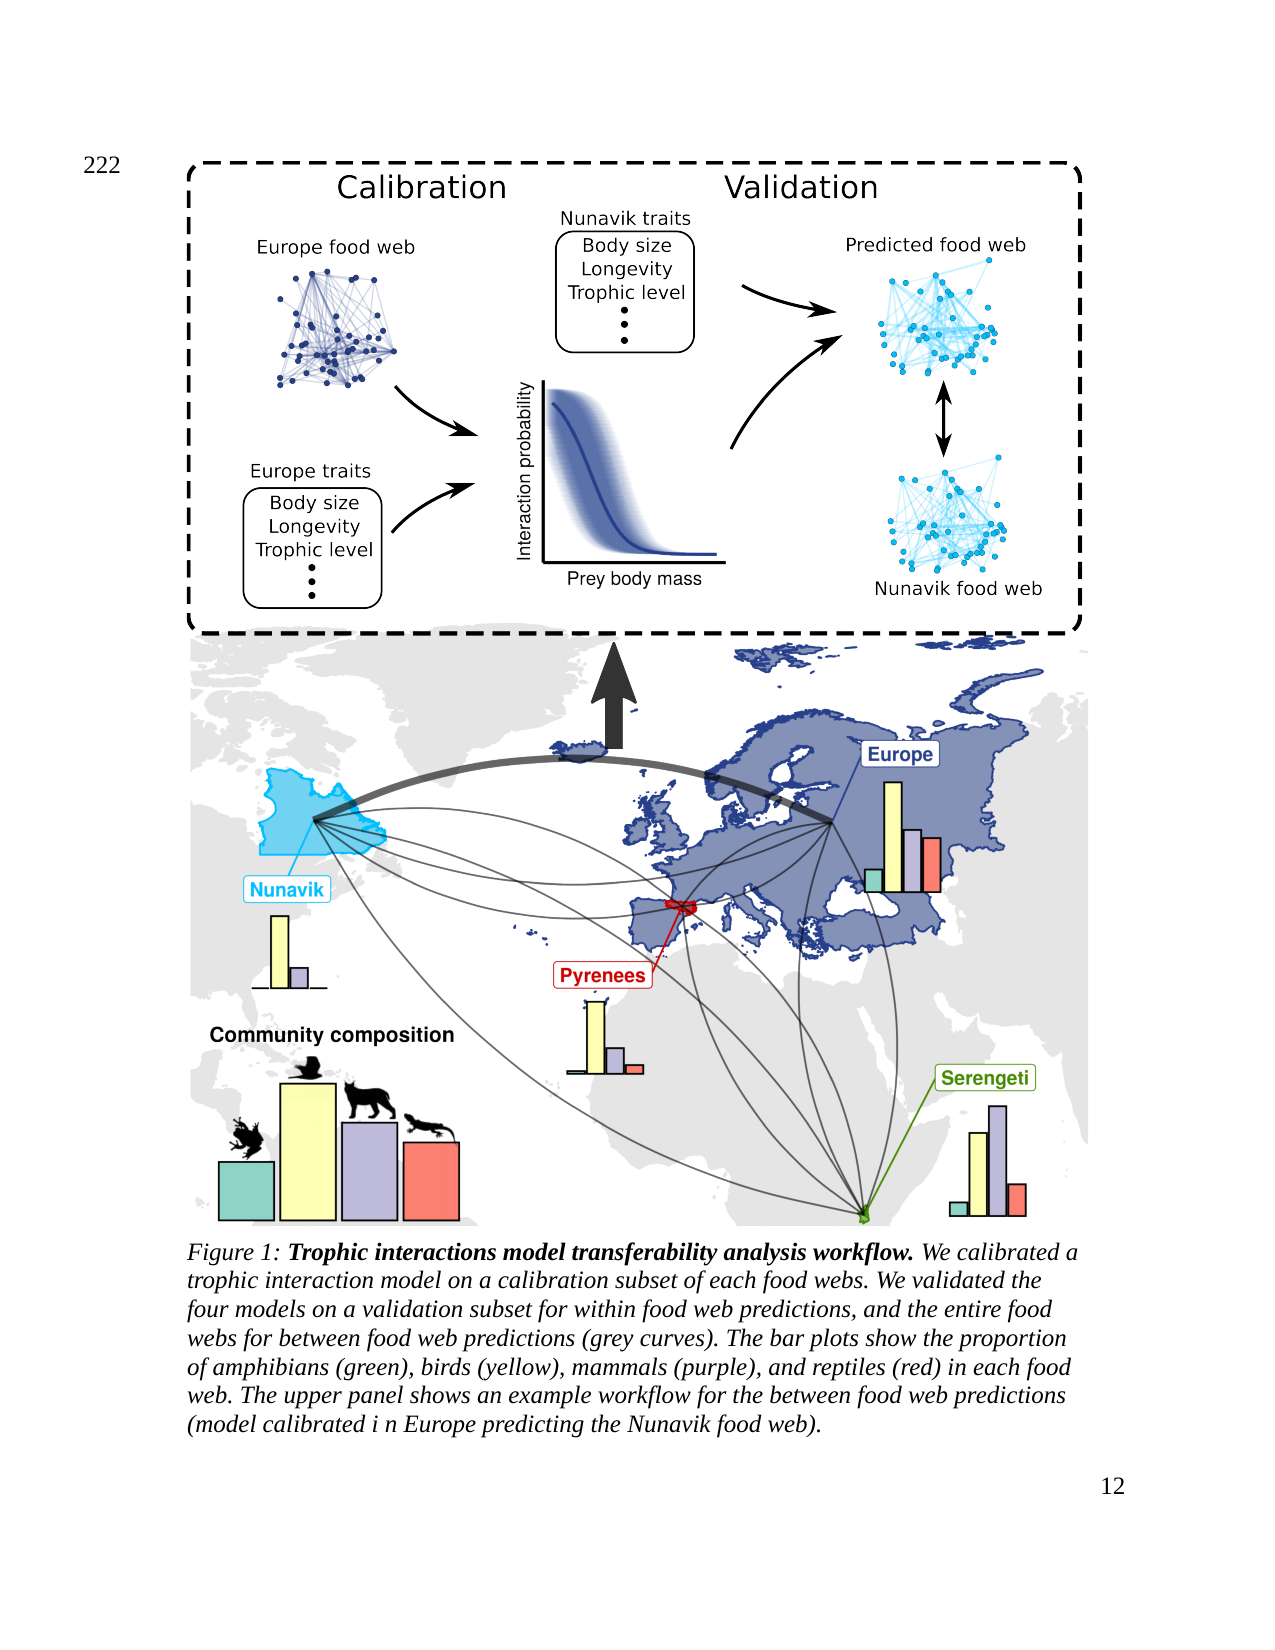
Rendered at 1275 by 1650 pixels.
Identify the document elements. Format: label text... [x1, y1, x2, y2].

picture [186, 161, 1089, 1232]
text Figure 1: Trophic interactions model transferability analysis workflow. We calibrated a trophic interaction model on a calibration subset of each food webs. We validated the four models on a validation subset for within food web predictions, and the entire food webs for between food web predictions (grey curves). The bar plots show the proportion of amphibians (green), birds (yellow), mammals (purple), and reptiles (red) in each food web. The upper panel shows an example workflow for the between food web predictions (model calibrated i n Europe predicting the Nunavik food web). [187, 1232, 1088, 1438]
